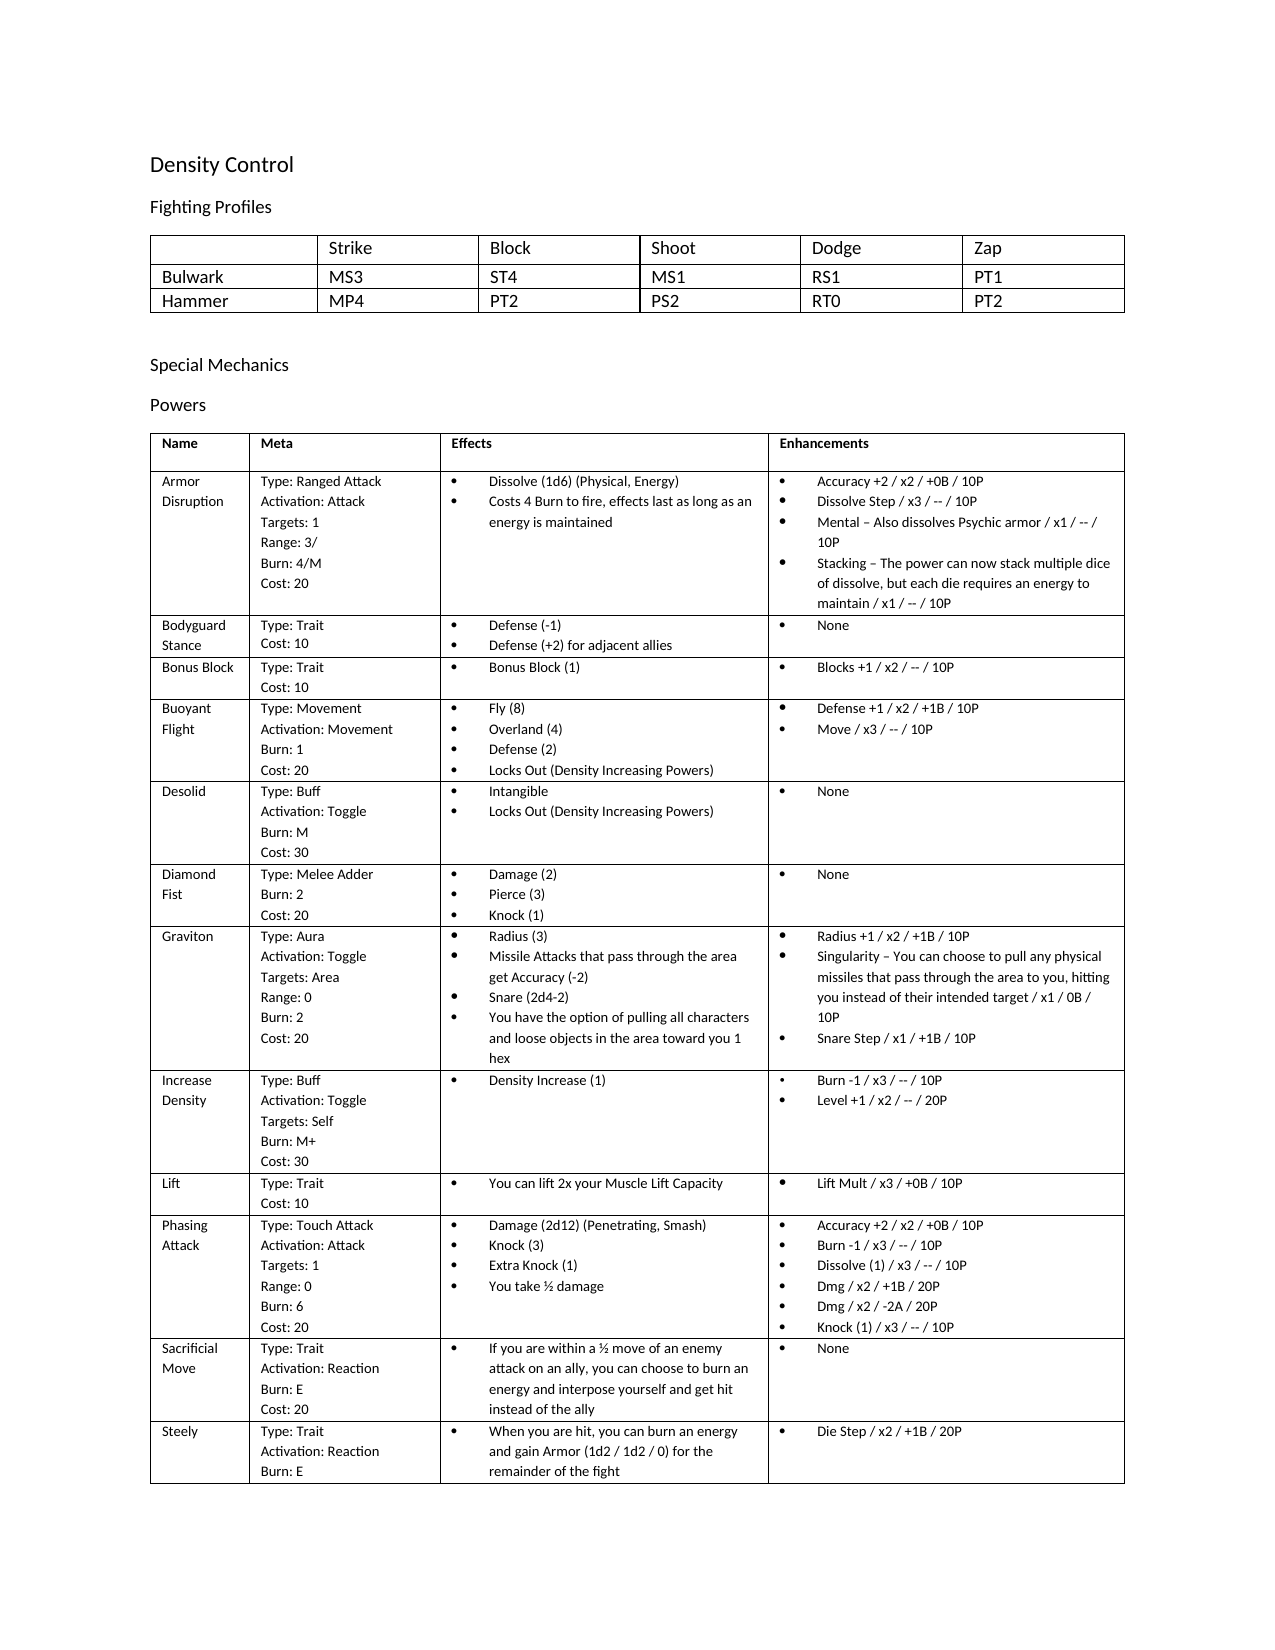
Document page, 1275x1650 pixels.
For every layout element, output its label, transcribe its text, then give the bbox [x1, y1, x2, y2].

table_cell Radius (3) Missile Attacks that pass through the area get Accuracy (-2) Snare (2d4-2) You have the option of pulling all characters and loose objects in the area toward you 1 hex [441, 927, 768, 1070]
table_cell If you are within a ½ move of an enemy attack on an ally, you can choose to burn an energy and interpose yourself and get hit instead of the ally [441, 1339, 768, 1421]
table_cell Armor Disruption [151, 472, 249, 615]
table_cell When you are hit, you can burn an energy and gain Armor (1d2 / 1d2 / 0) for the remainder of the fight [441, 1422, 768, 1483]
table_cell Lift [151, 1174, 249, 1215]
table_cell Blocks +1 / x2 / -- / 10P [769, 658, 1124, 699]
table_cell None [769, 1339, 1124, 1421]
table_header Effects [441, 434, 768, 471]
text Density Control [150, 150, 1125, 178]
table_cell Sacrificial Move [151, 1339, 249, 1421]
table_header Dodge [801, 236, 962, 264]
table_cell Burn -1 / x3 / -- / 10P Level +1 / x2 / -- / 20P [769, 1071, 1124, 1173]
table_cell None [769, 782, 1124, 864]
table_cell Intangible Locks Out (Density Increasing Powers) [441, 782, 768, 864]
table_cell Type: Movement Activation: Movement Burn: 1 Cost: 20 [250, 700, 440, 781]
table_cell Bodyguard Stance [151, 616, 249, 657]
table_cell Type: Touch Attack Activation: Attack Targets: 1 Range: 0 Burn: 6 Cost: 20 [250, 1216, 440, 1338]
text Powers [150, 393, 1125, 416]
table_cell Defense +1 / x2 / +1B / 10P Move / x3 / -- / 10P [769, 700, 1124, 781]
table_cell Type: Trait Cost: 10 [250, 616, 440, 657]
table_cell Steely [151, 1422, 249, 1483]
table_cell Hammer [151, 289, 317, 312]
table_header Name [151, 434, 249, 471]
table_cell MP4 [318, 289, 478, 312]
table_cell Defense (-1) Defense (+2) for adjacent allies [441, 616, 768, 657]
table_header Enhancements [769, 434, 1124, 471]
table_cell ST4 [479, 265, 639, 288]
table_header Zap [963, 236, 1124, 264]
table_cell Damage (2d12) (Penetrating, Smash) Knock (3) Extra Knock (1) You take ½ damage [441, 1216, 768, 1338]
table_cell RT0 [801, 289, 962, 312]
table_cell Dissolve (1d6) (Physical, Energy) Costs 4 Burn to fire, effects last as long as an energy is maintained [441, 472, 768, 615]
table_header [151, 236, 317, 264]
table_cell Fly (8) Overland (4) Defense (2) Locks Out (Density Increasing Powers) [441, 700, 768, 781]
table_cell Die Step / x2 / +1B / 20P [769, 1422, 1124, 1483]
table_cell Type: Trait Activation: Reaction Burn: E Cost: 20 [250, 1339, 440, 1421]
table_cell None [769, 865, 1124, 926]
table_cell Type: Buff Activation: Toggle Burn: M Cost: 30 [250, 782, 440, 864]
text Fighting Profiles [150, 195, 1125, 218]
table_cell Buoyant Flight [151, 700, 249, 781]
table_cell MS1 [641, 265, 800, 288]
table_cell Phasing Attack [151, 1216, 249, 1338]
table_cell Type: Trait Cost: 10 [250, 658, 440, 699]
table_cell Accuracy +2 / x2 / +0B / 10P Dissolve Step / x3 / -- / 10P Mental – Also dissolves Psychic armor / x1 / -- / 10P Stacking – The power can now stack multiple dice of dissolve, but each die requires an energy to maintain / x1 / -- / 10P [769, 472, 1124, 615]
table_cell Accuracy +2 / x2 / +0B / 10P Burn -1 / x3 / -- / 10P Dissolve (1) / x3 / -- / 10P Dmg / x2 / +1B / 20P Dmg / x2 / -2A / 20P Knock (1) / x3 / -- / 10P [769, 1216, 1124, 1338]
table_cell Type: Melee Adder Burn: 2 Cost: 20 [250, 865, 440, 926]
table_cell Desolid [151, 782, 249, 864]
table_cell PS2 [641, 289, 800, 312]
table_cell You can lift 2x your Muscle Lift Capacity [441, 1174, 768, 1215]
table_cell Lift Mult / x3 / +0B / 10P [769, 1174, 1124, 1215]
table_cell Type: Ranged Attack Activation: Attack Targets: 1 Range: 3/ Burn: 4/M Cost: 20 [250, 472, 440, 615]
table_cell Type: Trait Cost: 10 [250, 1174, 440, 1215]
table_cell Bonus Block [151, 658, 249, 699]
table_header Strike [318, 236, 478, 264]
table_cell PT2 [479, 289, 639, 312]
table_header Block [479, 236, 639, 264]
table_cell PT1 [963, 265, 1124, 288]
table_cell RS1 [801, 265, 962, 288]
table_cell Density Increase (1) [441, 1071, 768, 1173]
table_header Meta [250, 434, 440, 471]
text Special Mechanics [150, 353, 1125, 376]
table_cell Diamond Fist [151, 865, 249, 926]
table_cell MS3 [318, 265, 478, 288]
table_cell Increase Density [151, 1071, 249, 1173]
table_cell Graviton [151, 927, 249, 1070]
table_cell Type: Buff Activation: Toggle Targets: Self Burn: M+ Cost: 30 [250, 1071, 440, 1173]
table_cell Type: Aura Activation: Toggle Targets: Area Range: 0 Burn: 2 Cost: 20 [250, 927, 440, 1070]
table_cell Bulwark [151, 265, 317, 288]
table_cell None [769, 616, 1124, 657]
table_cell PT2 [963, 289, 1124, 312]
table_header Shoot [641, 236, 800, 264]
table_cell Damage (2) Pierce (3) Knock (1) [441, 865, 768, 926]
table_cell Radius +1 / x2 / +1B / 10P Singularity – You can choose to pull any physical missiles that pass through the area to you, hitting you instead of their intended target / x1 / 0B / 10P Snare Step / x1 / +1B / 10P [769, 927, 1124, 1070]
table_cell Bonus Block (1) [441, 658, 768, 699]
table_cell Type: Trait Activation: Reaction Burn: E [250, 1422, 440, 1483]
